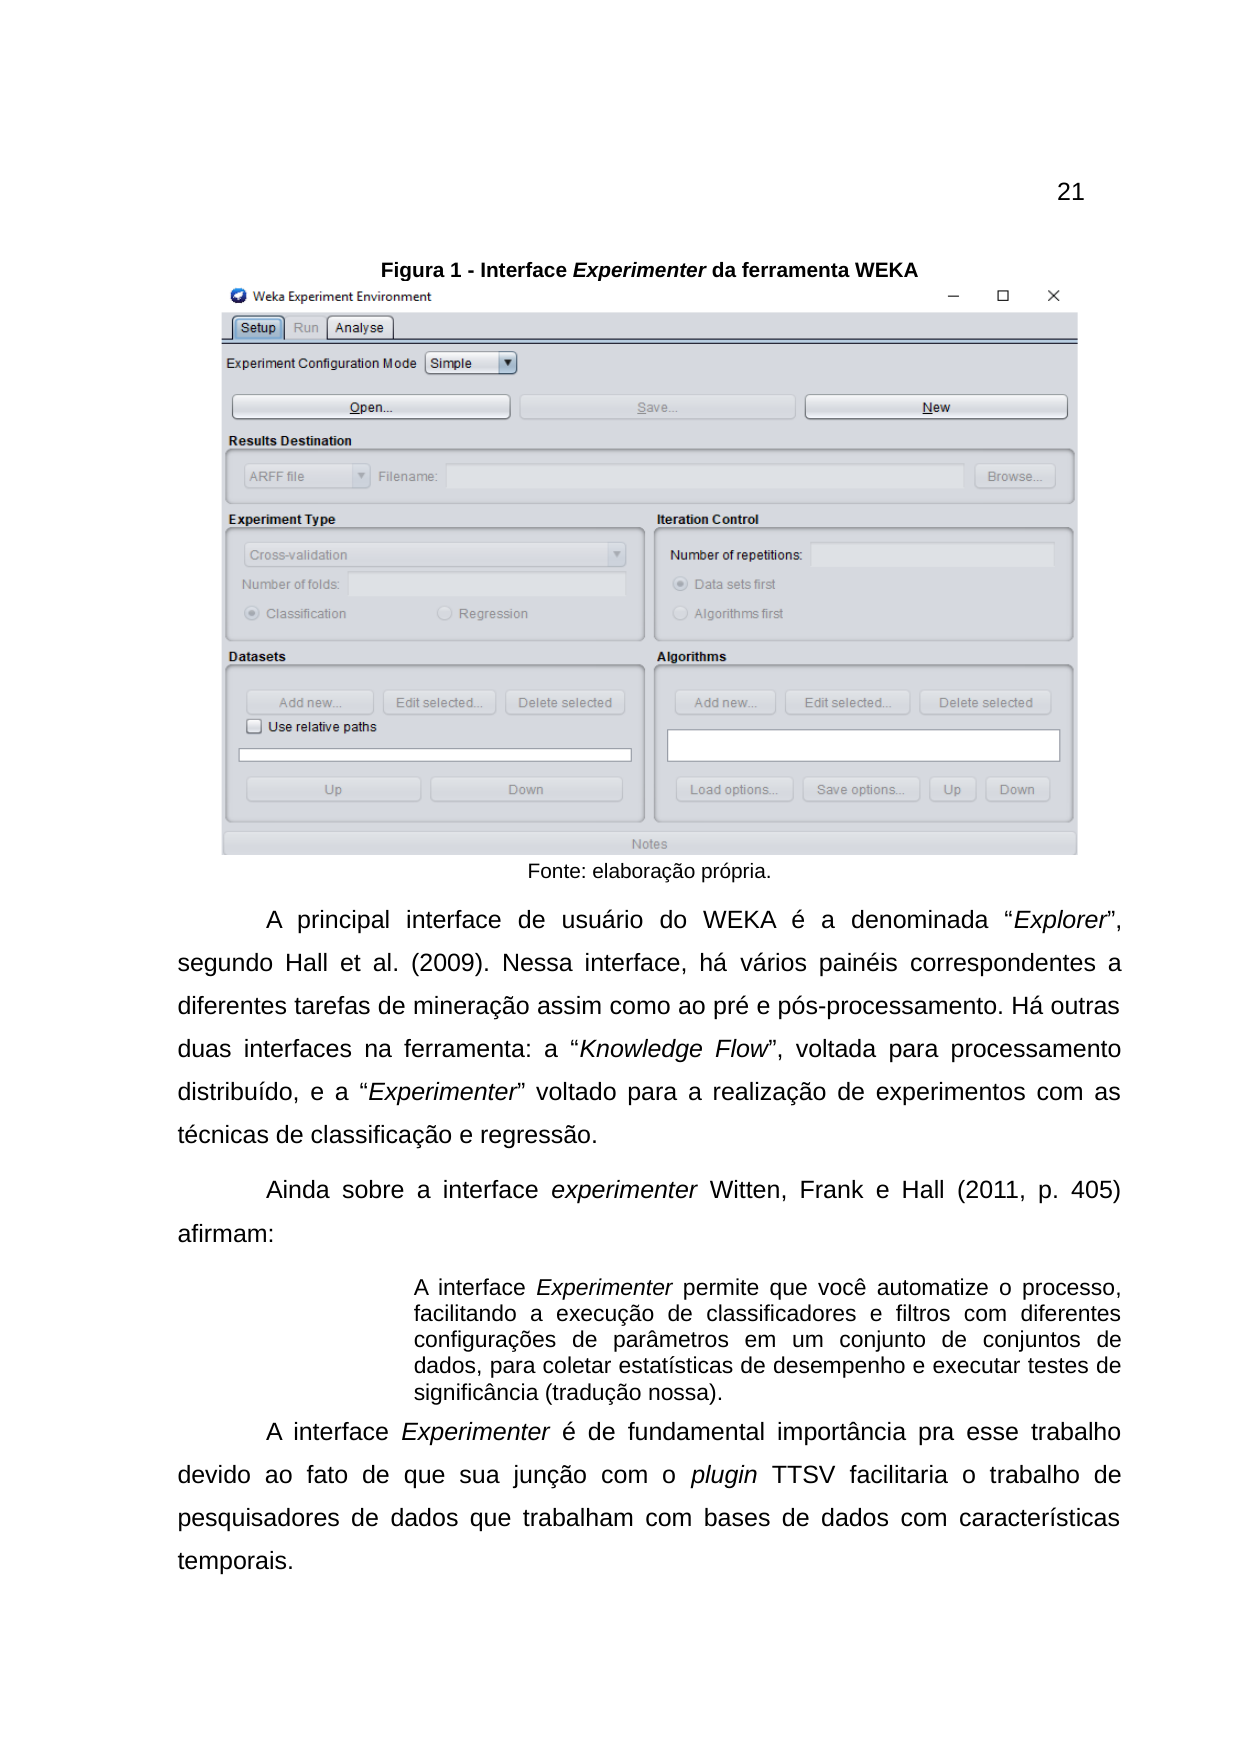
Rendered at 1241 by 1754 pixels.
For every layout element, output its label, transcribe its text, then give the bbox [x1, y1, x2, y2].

text Figura 2 - Interface Experimenter da ferramenta WEKA [217, 883, 1082, 891]
text Ainda sobre a interface experimenter Witten, Frank e Hall (2011, p. 405) afirmam: [177, 1175, 1122, 1247]
text A principal interface de usuário do WEKA é a denominada “Explorer”, segundo Hall et al. (2009). Nessa interface, há vários painéis correspondentes a diferentes tarefas de mineração assim como ao pré e pós-processamento. Há outras duas interfaces na ferramenta: a “Knowledge Flow”, voltada para processamento distribuído, e a “Experimenter” voltado para a realização de experimentos com as técnicas de classificação e regressão. [177, 236, 1122, 1149]
text Figura 2 - Interface Experimenter da ferramenta WEKA [217, 257, 1082, 281]
picture [221, 281, 1078, 855]
text A interface Experimenter permite que você automatize o processo, facilitando a execução de classificadores e filtros com diferentes configurações de parâmetros em um conjunto de conjuntos de dados, para coletar estatísticas de desempenho e executar testes de significância (tradução nossa). [413, 1273, 1122, 1405]
text A interface Experimenter é de fundamental importância pra esse trabalho devido ao fato de que sua junção com o plugin TTSV facilitaria o trabalho de pesquisadores de dados que trabalham com bases de dados com características temporais. [177, 1417, 1122, 1575]
text Fonte: elaboração própria. [217, 281, 1082, 883]
